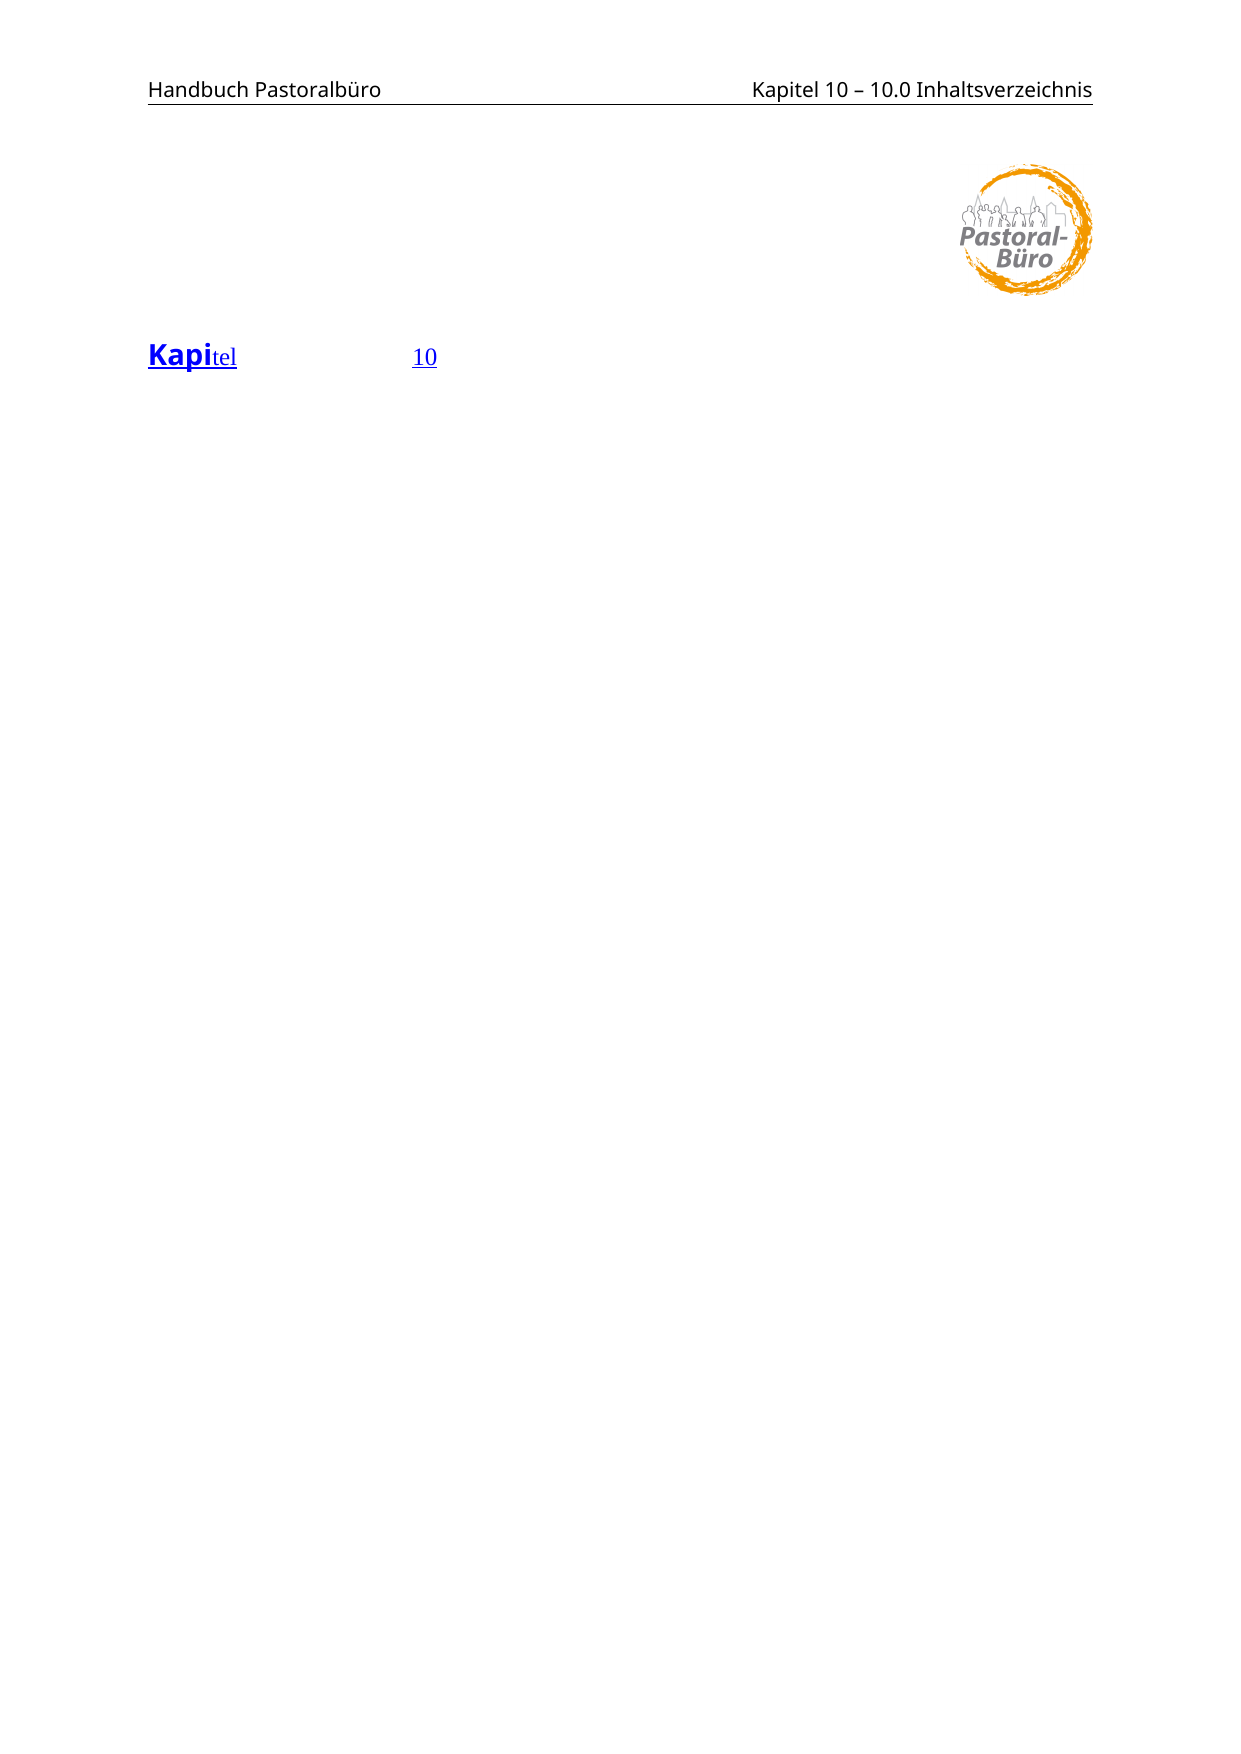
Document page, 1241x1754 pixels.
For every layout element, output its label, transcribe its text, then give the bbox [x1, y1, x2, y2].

picture [960, 164, 1093, 296]
text Kapitel 10 [148, 334, 1093, 373]
